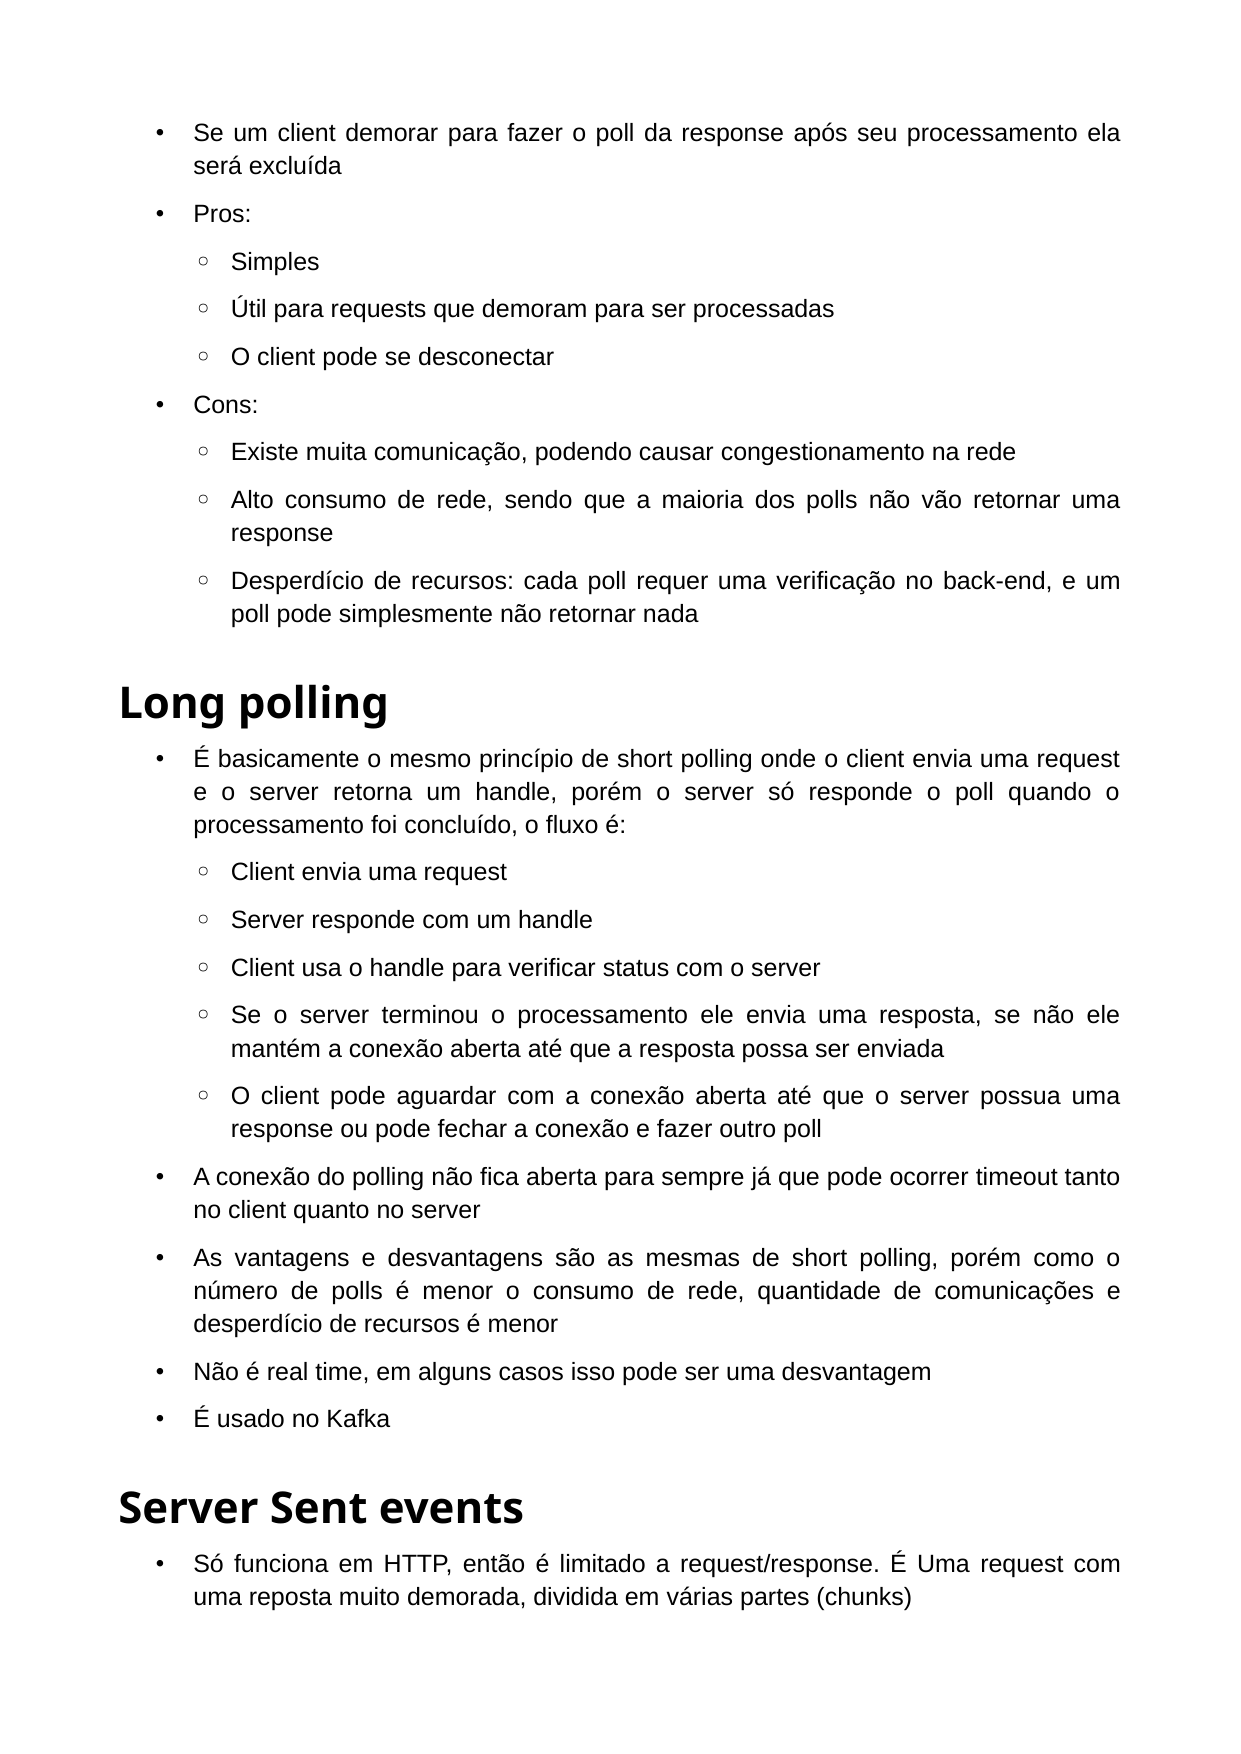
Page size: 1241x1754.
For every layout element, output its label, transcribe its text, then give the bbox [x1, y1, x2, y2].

list Server responde com um handle [193, 905, 1122, 934]
list A conexão do polling não fica aberta para sempre já que pode ocorrer timeout tanto no client quanto no server [156, 1162, 1122, 1224]
list O client pode se desconectar [193, 342, 1122, 371]
list Se o server terminou o processamento ele envia uma resposta, se não ele mantém a conexão aberta até que a resposta possa ser enviada [193, 1001, 1122, 1062]
list Pros: [156, 199, 1122, 228]
list Se um client demorar para fazer o poll da response após seu processamento ela será excluída [156, 118, 1122, 180]
list Simples [193, 247, 1122, 275]
list Útil para requests que demoram para ser processadas [193, 294, 1122, 323]
list Client usa o handle para verificar status com o server [193, 953, 1122, 982]
list Cons: [156, 390, 1122, 418]
list Client envia uma request [193, 857, 1122, 886]
list As vantagens e desvantagens são as mesmas de short polling, porém como o número de polls é menor o consumo de rede, quantidade de comunicações e desperdício de recursos é menor [156, 1243, 1122, 1338]
subtitle Long polling [118, 672, 1122, 731]
list Desperdício de recursos: cada poll requer uma verificação no back-end, e um poll pode simplesmente não retornar nada [193, 566, 1122, 628]
list É basicamente o mesmo princípio de short polling onde o client envia uma request e o server retorna um handle, porém o server só responde o poll quando o processamento foi concluído, o fluxo é: [156, 744, 1122, 838]
list O client pode aguardar com a conexão aberta até que o server possua uma response ou pode fechar a conexão e fazer outro poll [193, 1081, 1122, 1143]
list É usado no Kafka [156, 1404, 1122, 1433]
subtitle Server Sent events [118, 1477, 1122, 1536]
list Só funciona em HTTP, então é limitado a request/response. É Uma request com uma reposta muito demorada, dividida em várias partes (chunks) [156, 1549, 1122, 1611]
list Não é real time, em alguns casos isso pode ser uma desvantagem [156, 1356, 1122, 1385]
list Alto consumo de rede, sendo que a maioria dos polls não vão retornar uma response [193, 485, 1122, 547]
list Existe muita comunicação, podendo causar congestionamento na rede [193, 437, 1122, 466]
